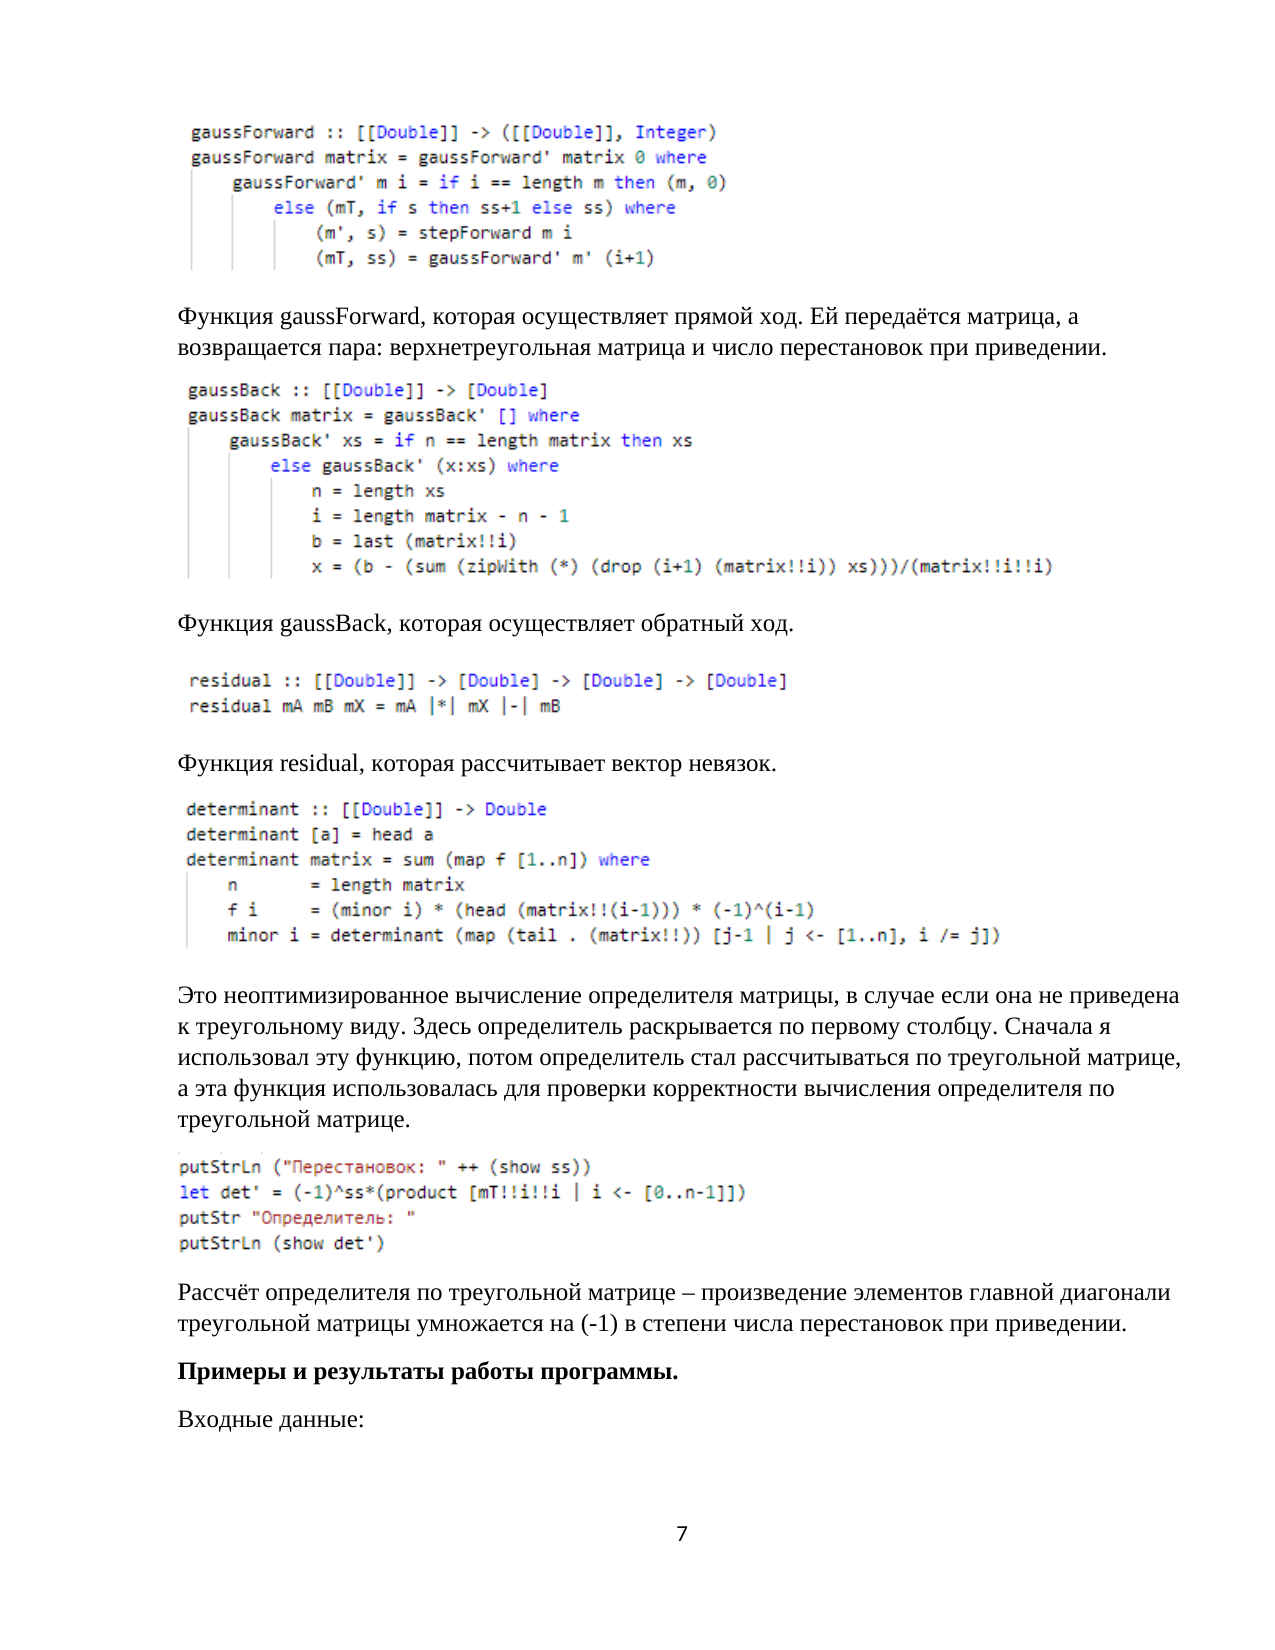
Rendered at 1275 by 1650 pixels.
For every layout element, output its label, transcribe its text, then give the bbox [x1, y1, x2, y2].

text Функция gaussForward, которая осуществляет прямой ход. Ей передаётся матрица, а возвращается пара: верхнетреугольная матрица и число перестановок при приведении. [177, 301, 1186, 361]
text Рассчёт определителя по треугольной матрице – произведение элементов главной диагонали треугольной матрицы умножается на (-1) в степени числа перестановок при приведении. [177, 1277, 1186, 1337]
picture [177, 795, 1007, 962]
text Функция gaussBack, которая осуществляет обратный ход. [177, 608, 1186, 637]
text Примеры и результаты работы программы. [177, 1356, 1186, 1385]
text Входные данные: [177, 1404, 1186, 1432]
picture [177, 118, 734, 283]
text Это неоптимизированное вычисление определителя матрицы, в случае если она не приведена к треугольному виду. Здесь определитель раскрывается по первому столбцу. Сначала я использовал эту функцию, потом определитель стал рассчитываться по треугольной матрице, а эта функция использовалась для проверки корректности вычисления определителя по треугольной матрице. [177, 980, 1186, 1133]
text Функция residual, которая рассчитывает вектор невязок. [177, 748, 1186, 777]
picture [177, 655, 804, 730]
picture [177, 379, 1068, 590]
picture [177, 1152, 751, 1259]
